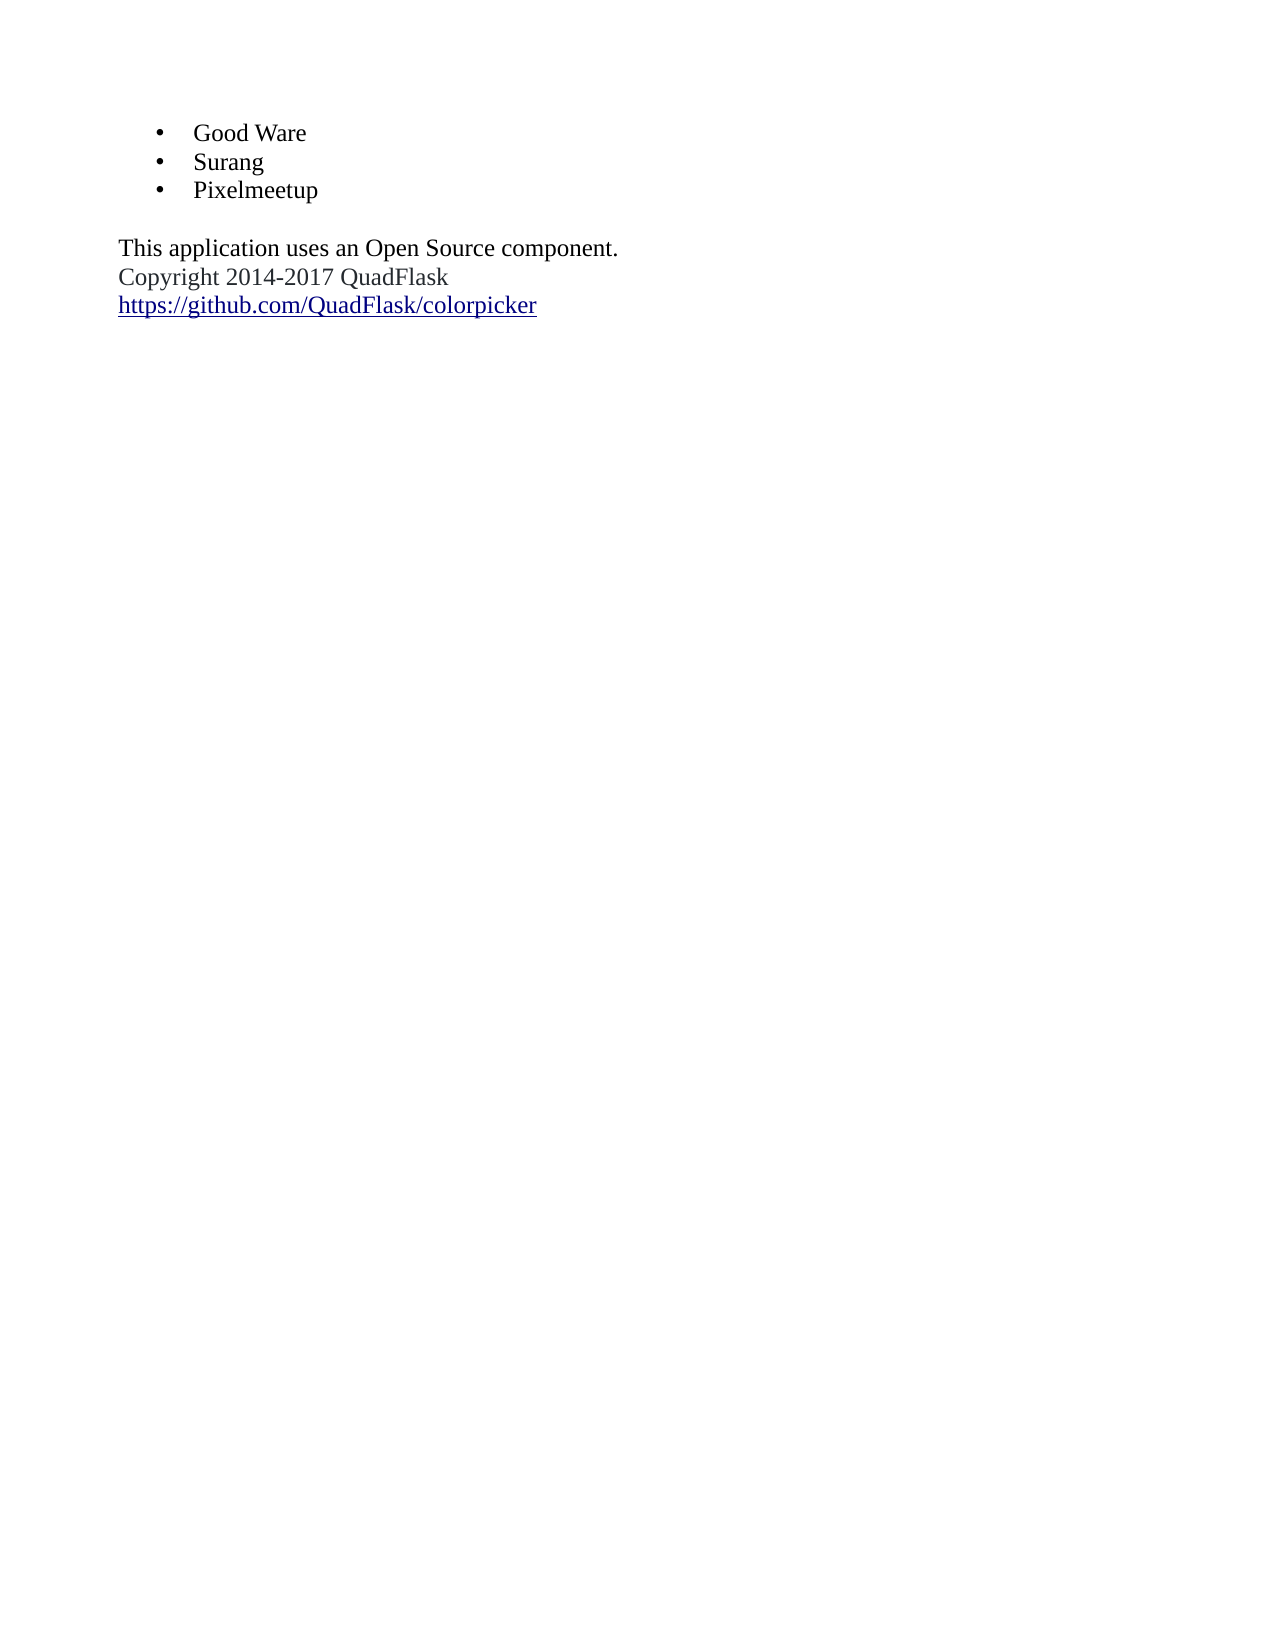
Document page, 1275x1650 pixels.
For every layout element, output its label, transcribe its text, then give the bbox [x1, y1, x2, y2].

list Surang [156, 147, 1157, 176]
text This application uses an Open Source component. [118, 233, 1157, 262]
list Good Ware [156, 118, 1157, 147]
text https://github.com/QuadFlask/colorpicker [118, 291, 1157, 319]
list Pixelmeetup [156, 176, 1157, 204]
text Copyright 2014-2017 QuadFlask [118, 262, 1157, 291]
